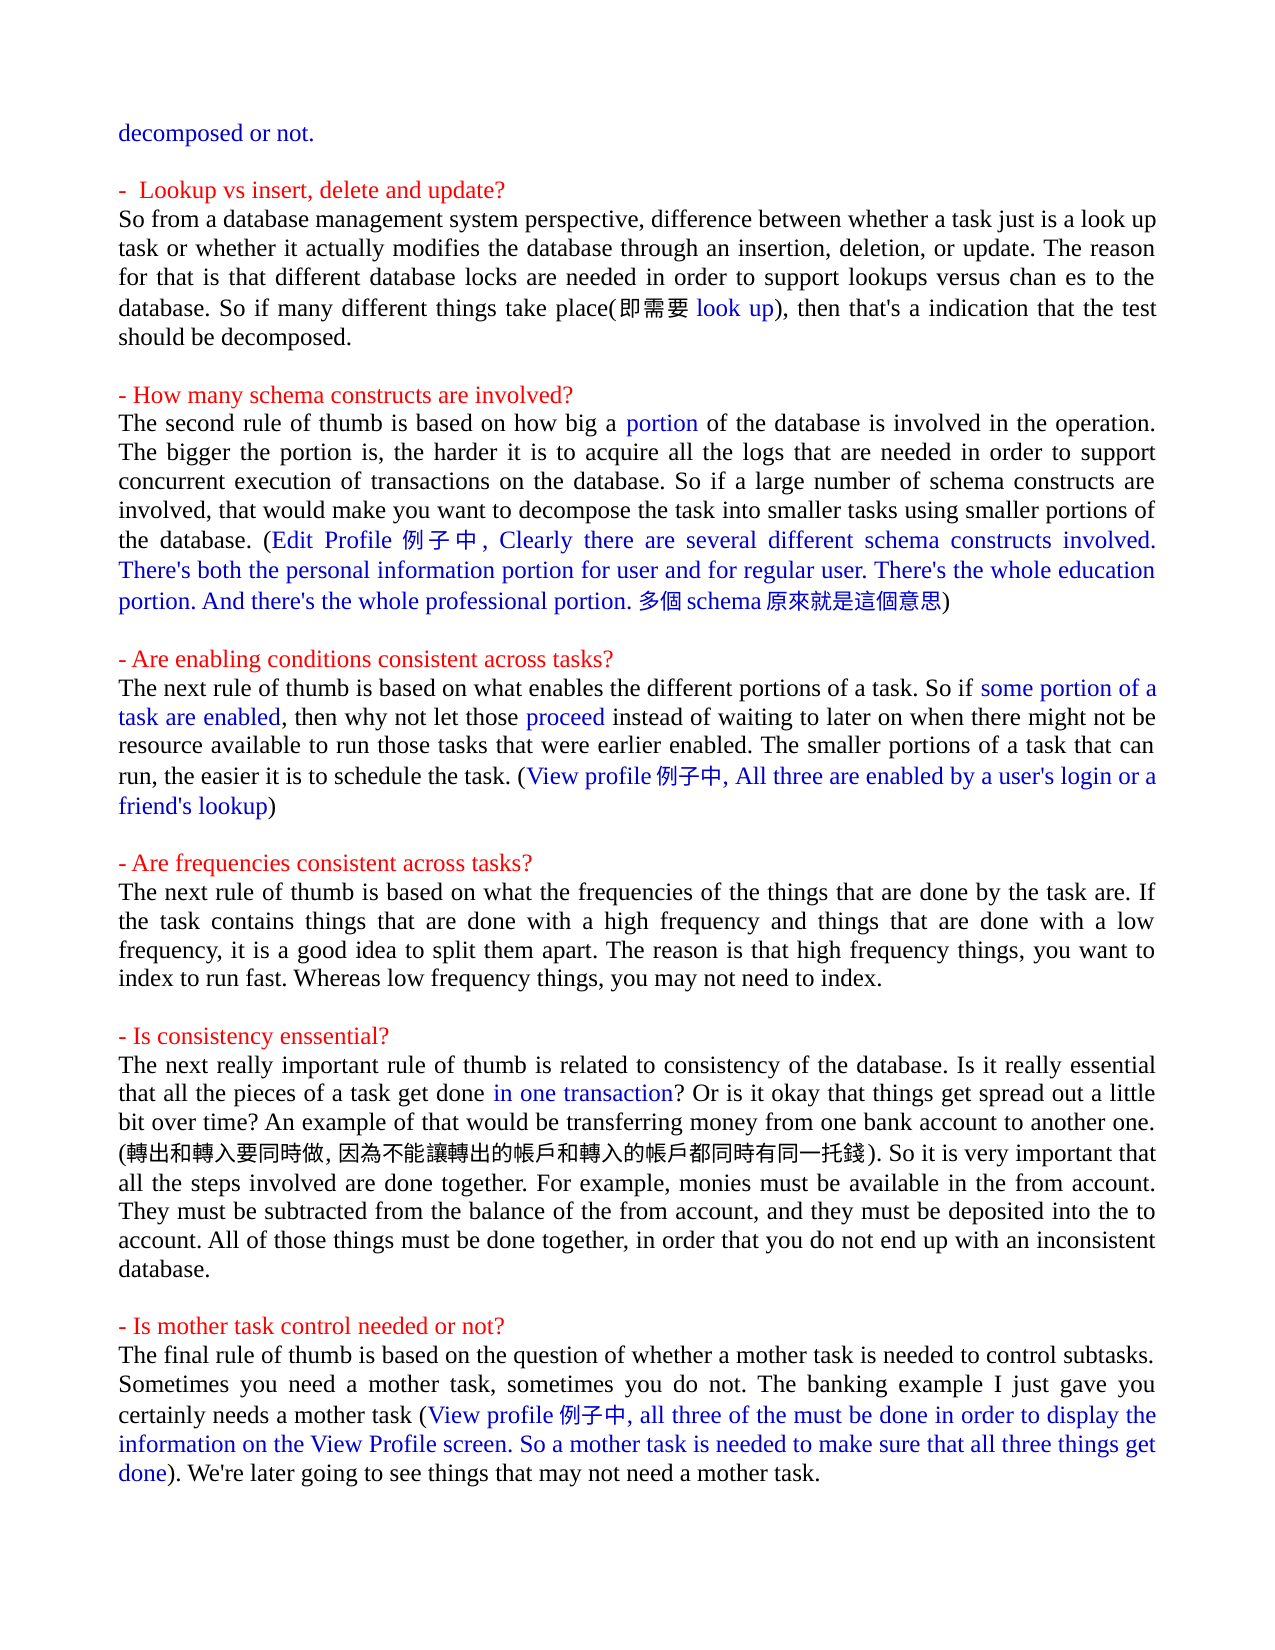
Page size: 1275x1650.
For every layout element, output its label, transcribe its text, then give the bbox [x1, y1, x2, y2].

text - Lookup vs insert, delete and update? [118, 176, 1157, 204]
text The next rule of thumb is based on what enables the different portions of a task. So if some portion of a task are enabled, then why not let those proceed instead of waiting to later on when there might not be resource available to run those tasks that were earlier enabled. The smaller portions of a task that can run, the easier it is to schedule the task. (View profile例子中, All three are enabled by a user's login or a friend's lookup) [118, 673, 1157, 820]
text The second rule of thumb is based on how big a portion of the database is involved in the operation. The bigger the portion is, the harder it is to acquire all the logs that are needed in order to support concurrent execution of transactions on the database. So if a large number of schema constructs are involved, that would make you want to decompose the task into smaller tasks using smaller portions of the database. (Edit Profile例子中, Clearly there are several different schema constructs involved. There's both the personal information portion for user and for regular user. There's the whole education portion. And there's the whole professional portion. 多個schema原來就是這個意思) [118, 408, 1157, 616]
text - Are frequencies consistent across tasks? [118, 848, 1157, 877]
text The next rule of thumb is based on what the frequencies of the things that are done by the task are. If the task contains things that are done with a high frequency and things that are done with a low frequency, it is a good idea to split them apart. The reason is that high frequency things, you want to index to run fast. Whereas low frequency things, you may not need to index. [118, 877, 1157, 992]
text The final rule of thumb is based on the question of whether a mother task is needed to control subtasks. Sometimes you need a mother task, sometimes you do not. The banking example I just gave you certainly needs a mother task (View profile例子中, all three of the must be done in order to display the information on the View Profile screen. So a mother task is needed to make sure that all three things get done). We're later going to see things that may not need a mother task. [118, 1340, 1157, 1487]
text - How many schema constructs are involved? [118, 380, 1157, 408]
text decomposed or not. [118, 118, 1157, 147]
text So from a database management system perspective, difference between whether a task just is a look up task or whether it actually modifies the database through an insertion, deletion, or update. The reason for that is that different database locks are needed in order to support lookups versus chan es to the database. So if many different things take place(即需要look up), then that's a indication that the test should be decomposed. [118, 204, 1157, 351]
text - Is consistency enssential? [118, 1021, 1157, 1050]
text - Is mother task control needed or not? [118, 1311, 1157, 1340]
text - Are enabling conditions consistent across tasks? [118, 644, 1157, 673]
text The next really important rule of thumb is related to consistency of the database. Is it really essential that all the pieces of a task get done in one transaction? Or is it okay that things get spread out a little bit over time? An example of that would be transferring money from one bank account to another one.(轉出和轉入要同時做, 因為不能讓轉出的帳戶和轉入的帳戶都同時有同一托錢). So it is very important that all the steps involved are done together. For example, monies must be available in the from account. They must be subtracted from the balance of the from account, and they must be deposited into the to account. All of those things must be done together, in order that you do not end up with an inconsistent database. [118, 1050, 1157, 1283]
